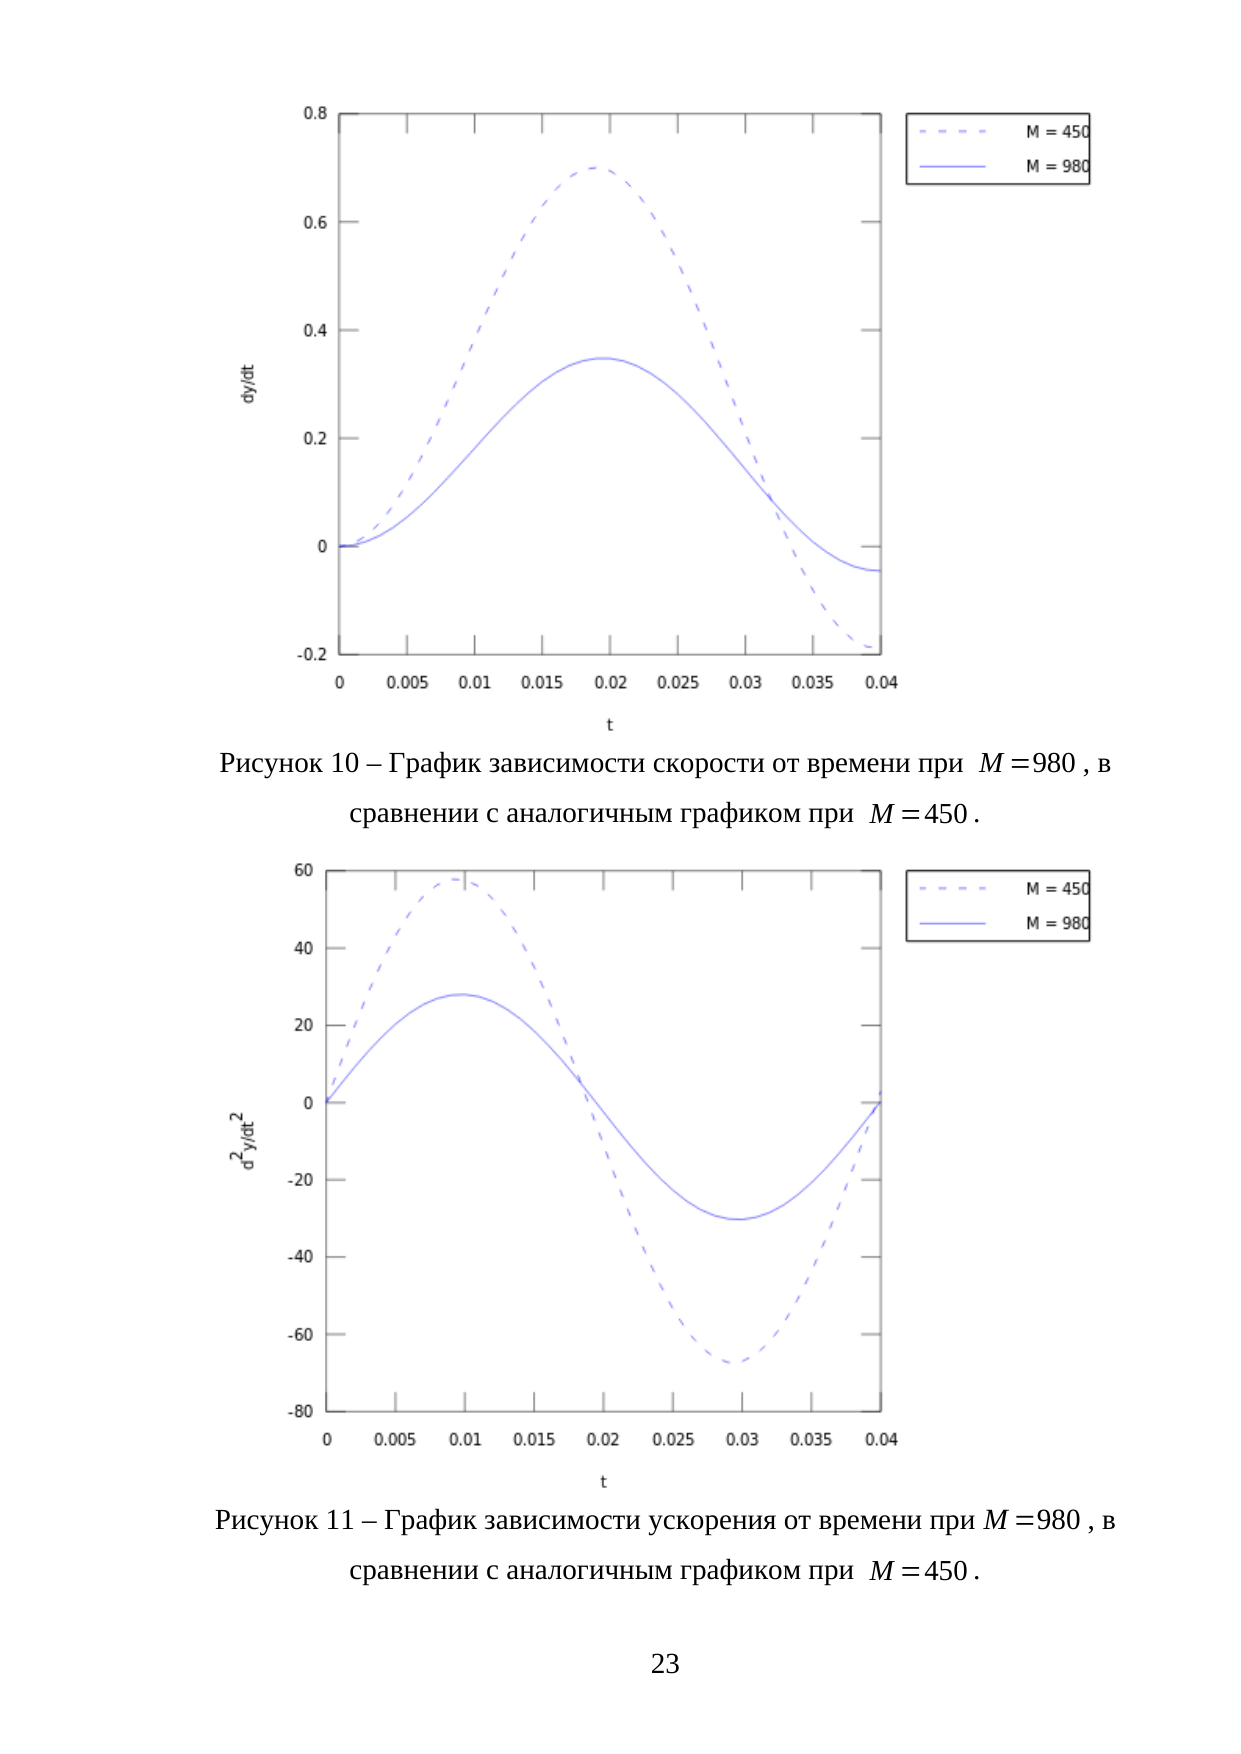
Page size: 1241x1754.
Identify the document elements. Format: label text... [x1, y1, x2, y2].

text Рисунок 11 – График зависимости ускорения от времени при, в сравнении с аналогичным графиком при . [177, 896, 1153, 1586]
picture [227, 88, 1103, 745]
text Рисунок 10 – График зависимости скорости от времени при , в сравнении с аналогичным графиком при . [177, 139, 1153, 829]
picture [227, 845, 1103, 1502]
